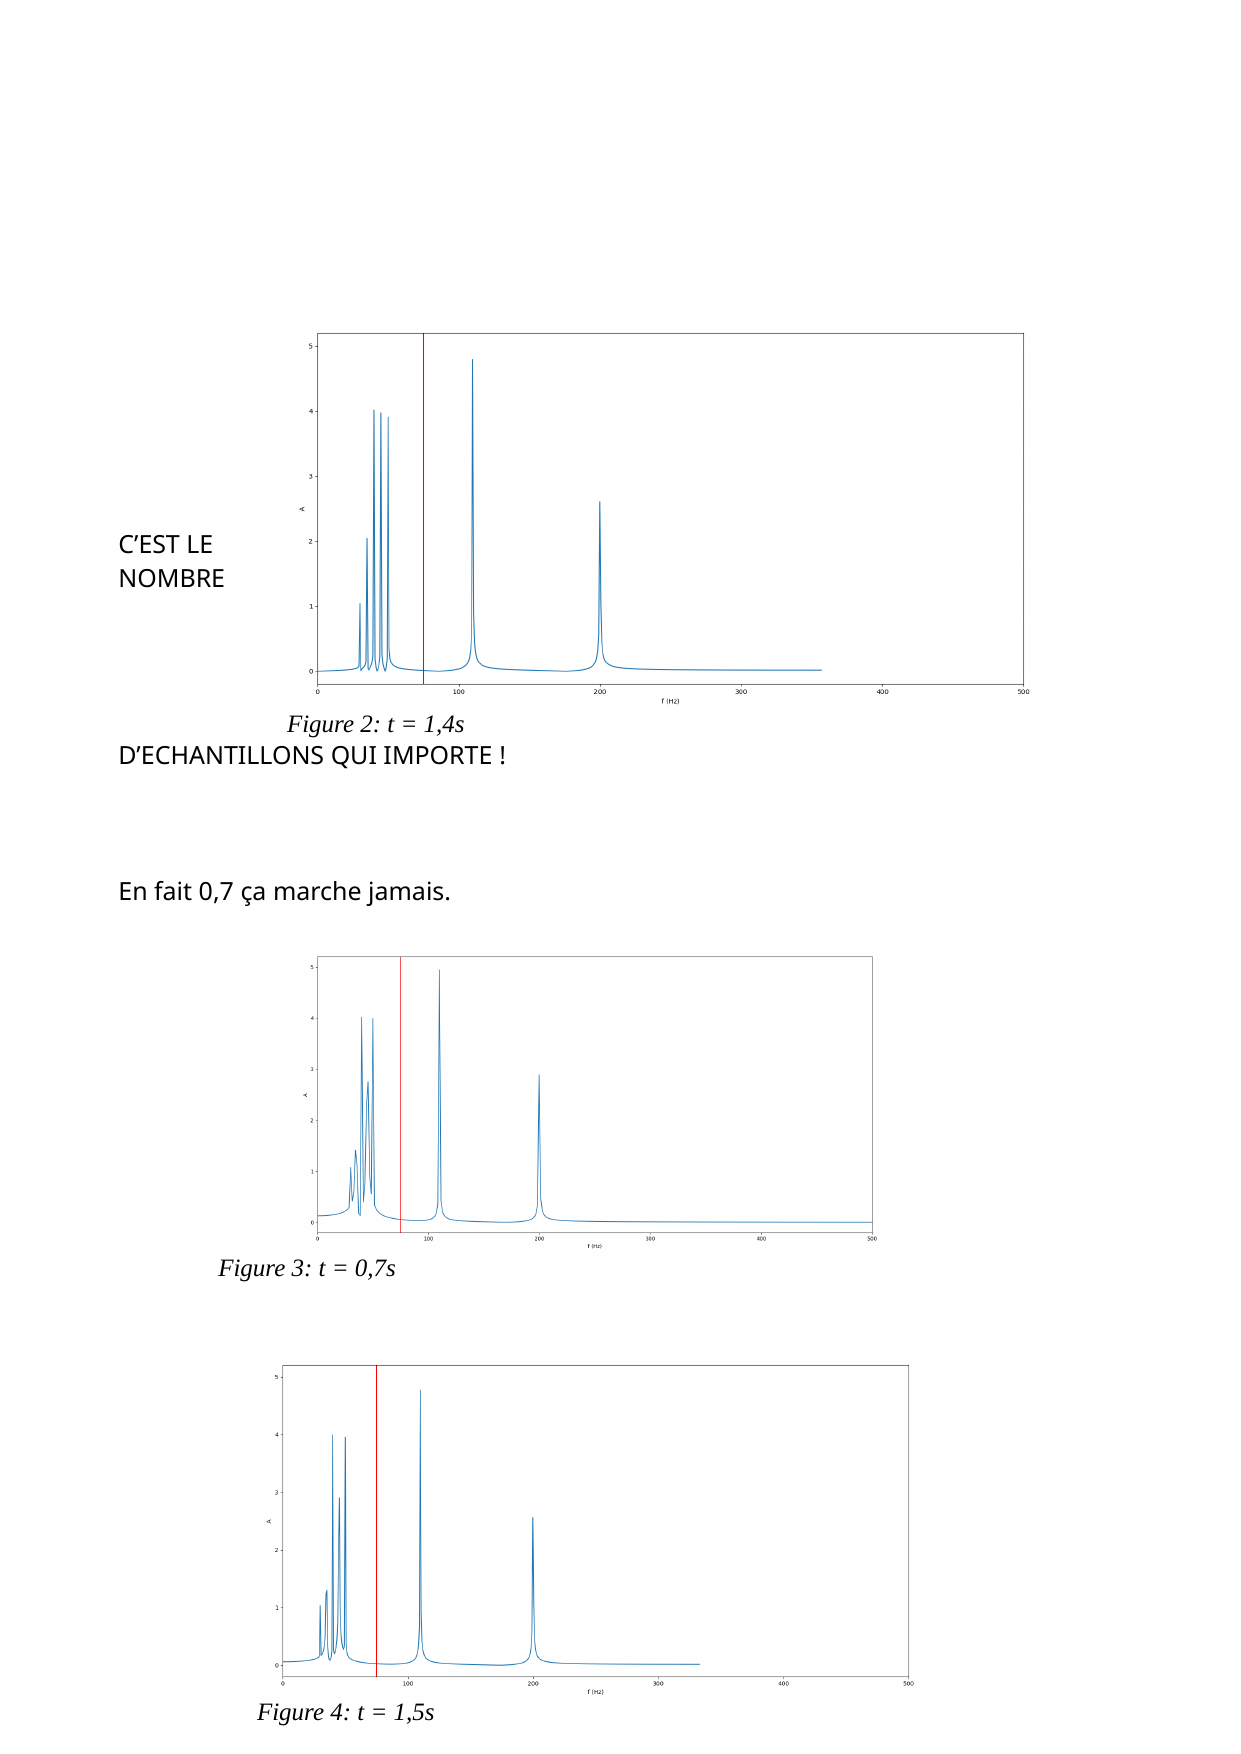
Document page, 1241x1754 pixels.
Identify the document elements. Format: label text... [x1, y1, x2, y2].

text [257, 1345, 923, 1357]
text Figure 3: t = 0,7s [218, 949, 962, 1282]
text Figure 4: t = 1,5s [257, 1698, 923, 1726]
text [218, 937, 962, 949]
text Figure 2: t = 1,4s [287, 709, 1038, 738]
picture [286, 325, 1039, 709]
text C’EST LE NOMBRE D’ECHANTILLONS QUI IMPORTE ! [118, 527, 1122, 772]
text En fait 0,7 ça marche jamais. [118, 874, 1122, 908]
picture [256, 1357, 924, 1698]
text [218, 1282, 962, 1321]
picture [296, 949, 884, 1253]
